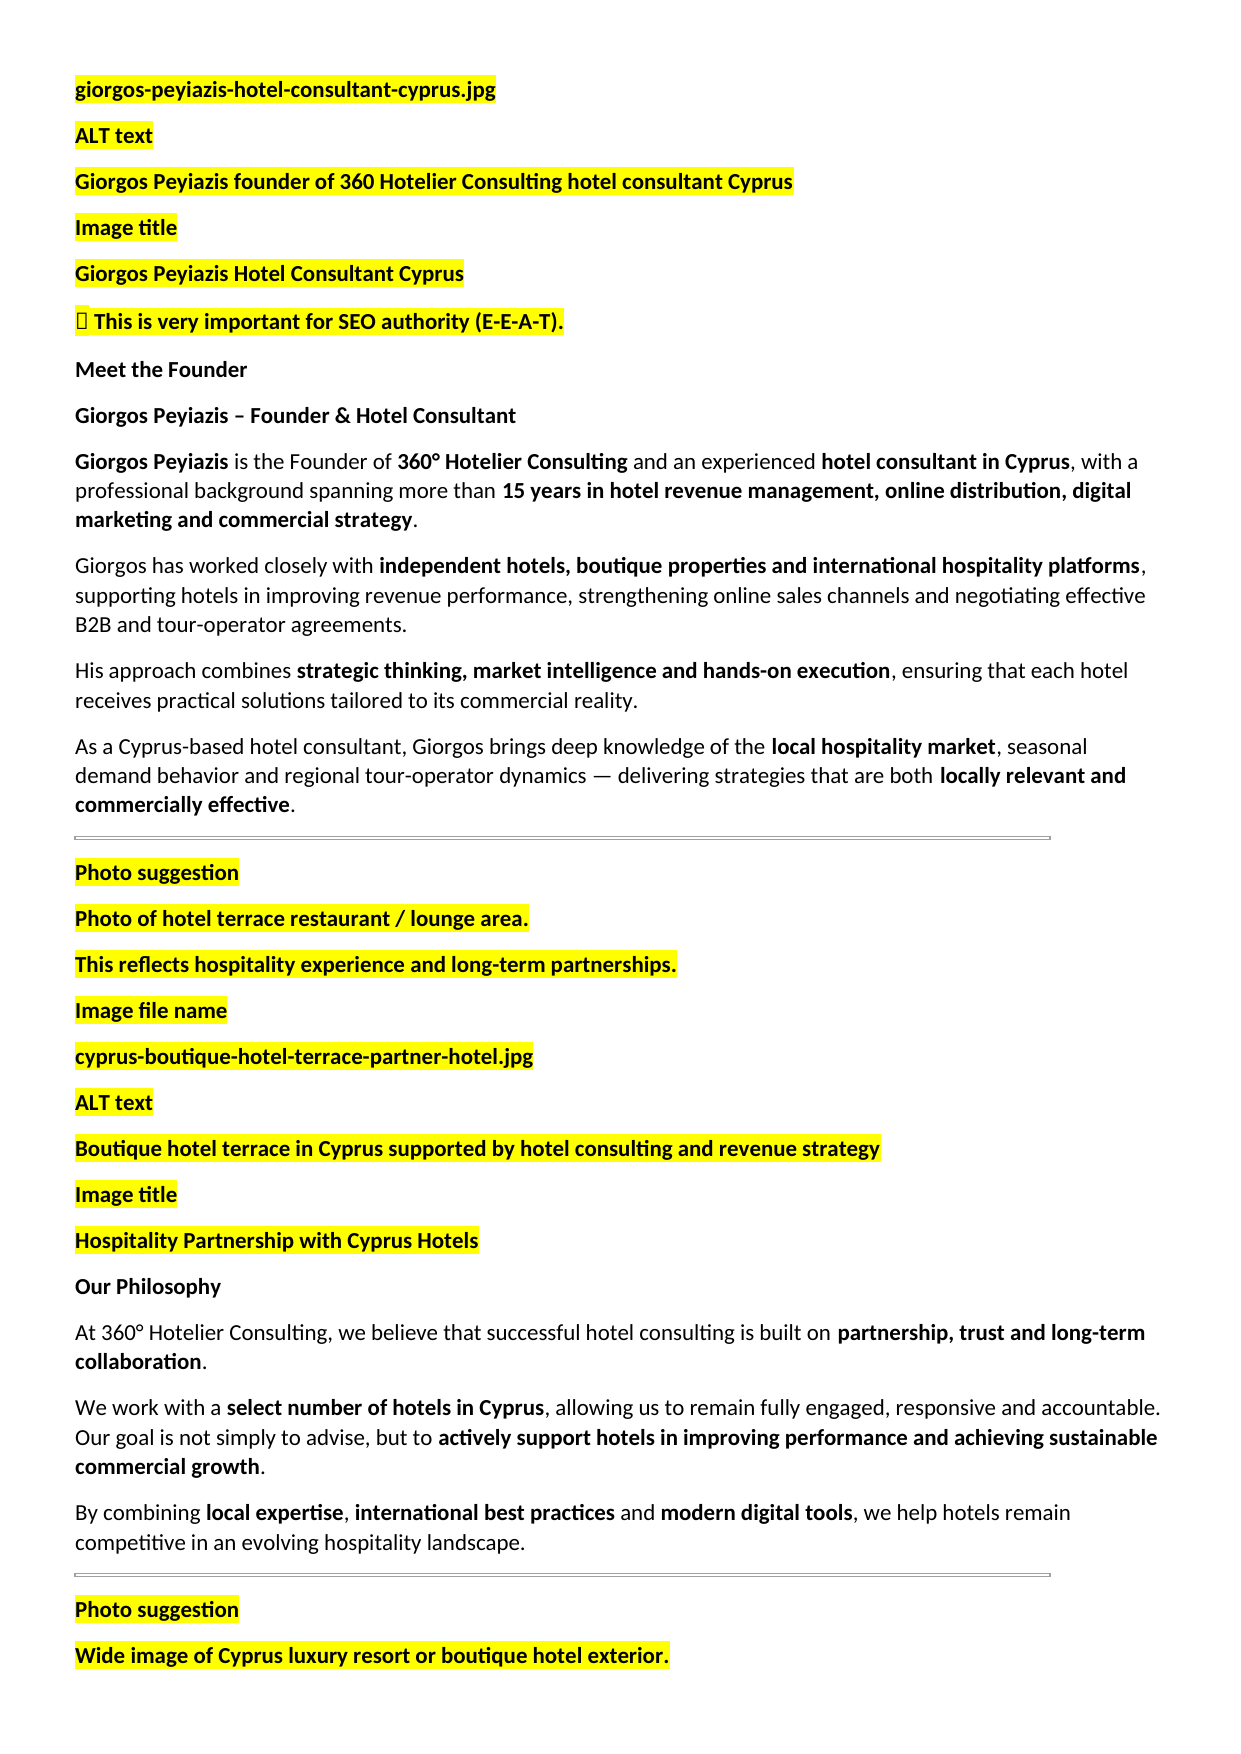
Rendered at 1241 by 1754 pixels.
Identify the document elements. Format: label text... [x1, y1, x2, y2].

text Boutique hotel terrace in Cyprus supported by hotel consulting and revenue strategy [75, 1134, 1165, 1162]
text Giorgos has worked closely with independent hotels, boutique properties and international hospitality platforms, supporting hotels in improving revenue performance, strengthening online sales channels and negotiating effective B2B and tour-operator agreements. [75, 552, 1165, 638]
text Photo suggestion [75, 858, 1165, 886]
text cyprus-boutique-hotel-terrace-partner-hotel.jpg [75, 1042, 1165, 1070]
text This reflects hospitality experience and long-term partnerships. [75, 950, 1165, 978]
text As a Cyprus-based hotel consultant, Giorgos brings deep knowledge of the local hospitality market, seasonal demand behavior and regional tour-operator dynamics — delivering strategies that are both locally relevant and commercially effective. [75, 732, 1165, 818]
text Giorgos Peyiazis is the Founder of 360° Hotelier Consulting and an experienced hotel consultant in Cyprus, with a professional background spanning more than 15 years in hotel revenue management, online distribution, digital marketing and commercial strategy. [75, 447, 1165, 533]
text Meet the Founder [75, 355, 1165, 383]
text Hospitality Partnership with Cyprus Hotels [75, 1226, 1165, 1254]
text Our Philosophy [75, 1272, 1165, 1300]
text ALT text [75, 121, 1165, 149]
text Photo suggestion [75, 1595, 1165, 1623]
text Wide image of Cyprus luxury resort or boutique hotel exterior. [75, 1641, 1165, 1669]
text Image file name [75, 996, 1165, 1024]
text We work with a select number of hotels in Cyprus, allowing us to remain fully engaged, responsive and accountable. Our goal is not simply to advise, but to actively support hotels in improving performance and achieving sustainable commercial growth. [75, 1393, 1165, 1480]
text Giorgos Peyiazis – Founder & Hotel Consultant [75, 401, 1165, 429]
text ALT text [75, 1088, 1165, 1116]
text Giorgos Peyiazis founder of 360 Hotelier Consulting hotel consultant Cyprus [75, 167, 1165, 195]
text His approach combines strategic thinking, market intelligence and hands-on execution, ensuring that each hotel receives practical solutions tailored to its commercial reality. [75, 656, 1165, 714]
text giorgos-peyiazis-hotel-consultant-cyprus.jpg [75, 75, 1165, 103]
text Photo of hotel terrace restaurant / lounge area. [75, 904, 1165, 932]
text Image title [75, 1180, 1165, 1208]
text At 360° Hotelier Consulting, we believe that successful hotel consulting is built on partnership, trust and long-term collaboration. [75, 1318, 1165, 1375]
text Giorgos Peyiazis Hotel Consultant Cyprus [75, 259, 1165, 287]
text By combining local expertise, international best practices and modern digital tools, we help hotels remain competitive in an evolving hospitality landscape. [75, 1498, 1165, 1556]
text 💡 This is very important for SEO authority (E-E-A-T). [75, 305, 1165, 336]
text Image title [75, 213, 1165, 241]
